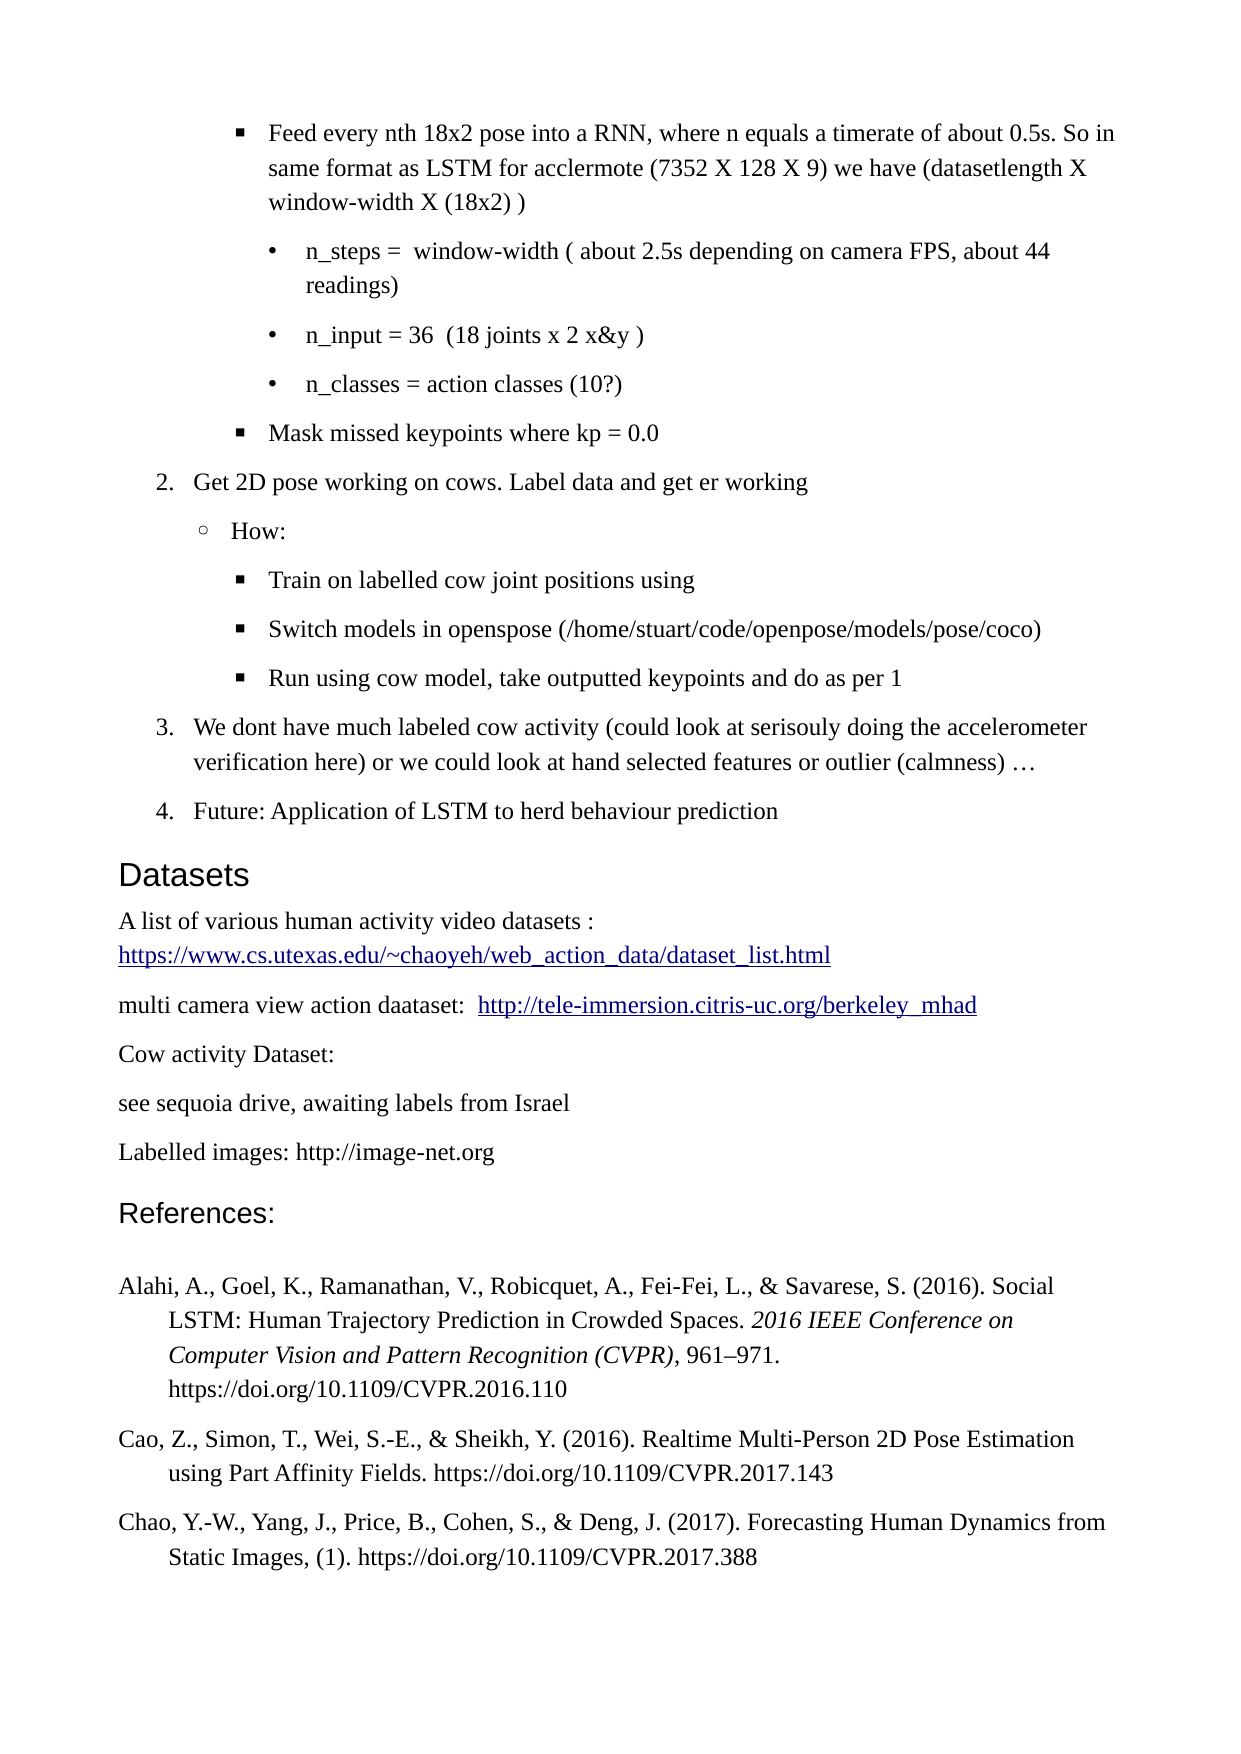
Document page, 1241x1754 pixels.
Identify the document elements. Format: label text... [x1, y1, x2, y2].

text see sequoia drive, awaiting labels from Israel [118, 1088, 1122, 1117]
text Alahi, A., Goel, K., Ramanathan, V., Robicquet, A., Fei-Fei, L., & Savarese, S. (2016). Social LSTM: Human Trajectory Prediction in Crowded Spaces. 2016 IEEE Conference on Computer Vision and Pattern Recognition (CVPR), 961–971. https://doi.org/10.1109/CVPR.2016.110 [118, 1271, 1122, 1403]
list How: [193, 516, 1122, 545]
list Feed every nth 18x2 pose into a RNN, where n equals a timerate of about 0.5s. So in same format as LSTM for acclermote (7352 X 128 X 9) we have (datasetlength X window-width X (18x2) ) [231, 118, 1122, 216]
list n_input = 36 (18 joints x 2 x&y ) [268, 320, 1122, 348]
text Chao, Y.-W., Yang, J., Price, B., Cohen, S., & Deng, J. (2017). Forecasting Human Dynamics from Static Images, (1). https://doi.org/10.1109/CVPR.2017.388 [118, 1507, 1122, 1570]
text multi camera view action daataset: http://tele-immersion.citris-uc.org/berkeley_mhad [118, 990, 1122, 1018]
subtitle References: [118, 1196, 1122, 1230]
list Future: Application of LSTM to herd behaviour prediction [156, 796, 1122, 824]
list n_steps = window-width ( about 2.5s depending on camera FPS, about 44 readings) [268, 236, 1122, 299]
text Labelled images: http://image-net.org [118, 1137, 1122, 1166]
list Run using cow model, take outputted keypoints and do as per 1 [231, 663, 1122, 692]
text A list of various human activity video datasets : https://www.cs.utexas.edu/~chaoyeh/web_action_data/dataset_list.html [118, 906, 1122, 969]
list n_classes = action classes (10?) [268, 369, 1122, 397]
list We dont have much labeled cow activity (could look at serisouly doing the accelerometer verification here) or we could look at hand selected features or outlier (calmness) … [156, 712, 1122, 775]
list Switch models in openspose (/home/stuart/code/openpose/models/pose/coco) [231, 614, 1122, 643]
list Mask missed keypoints where kp = 0.0 [231, 418, 1122, 447]
text Cow activity Dataset: [118, 1039, 1122, 1067]
list Get 2D pose working on cows. Label data and get er working [156, 467, 1122, 496]
text Cao, Z., Simon, T., Wei, S.-E., & Sheikh, Y. (2016). Realtime Multi-Person 2D Pose Estimation using Part Affinity Fields. https://doi.org/10.1109/CVPR.2017.143 [118, 1424, 1122, 1487]
subtitle Datasets [118, 855, 1122, 894]
list Train on labelled cow joint positions using [231, 565, 1122, 594]
